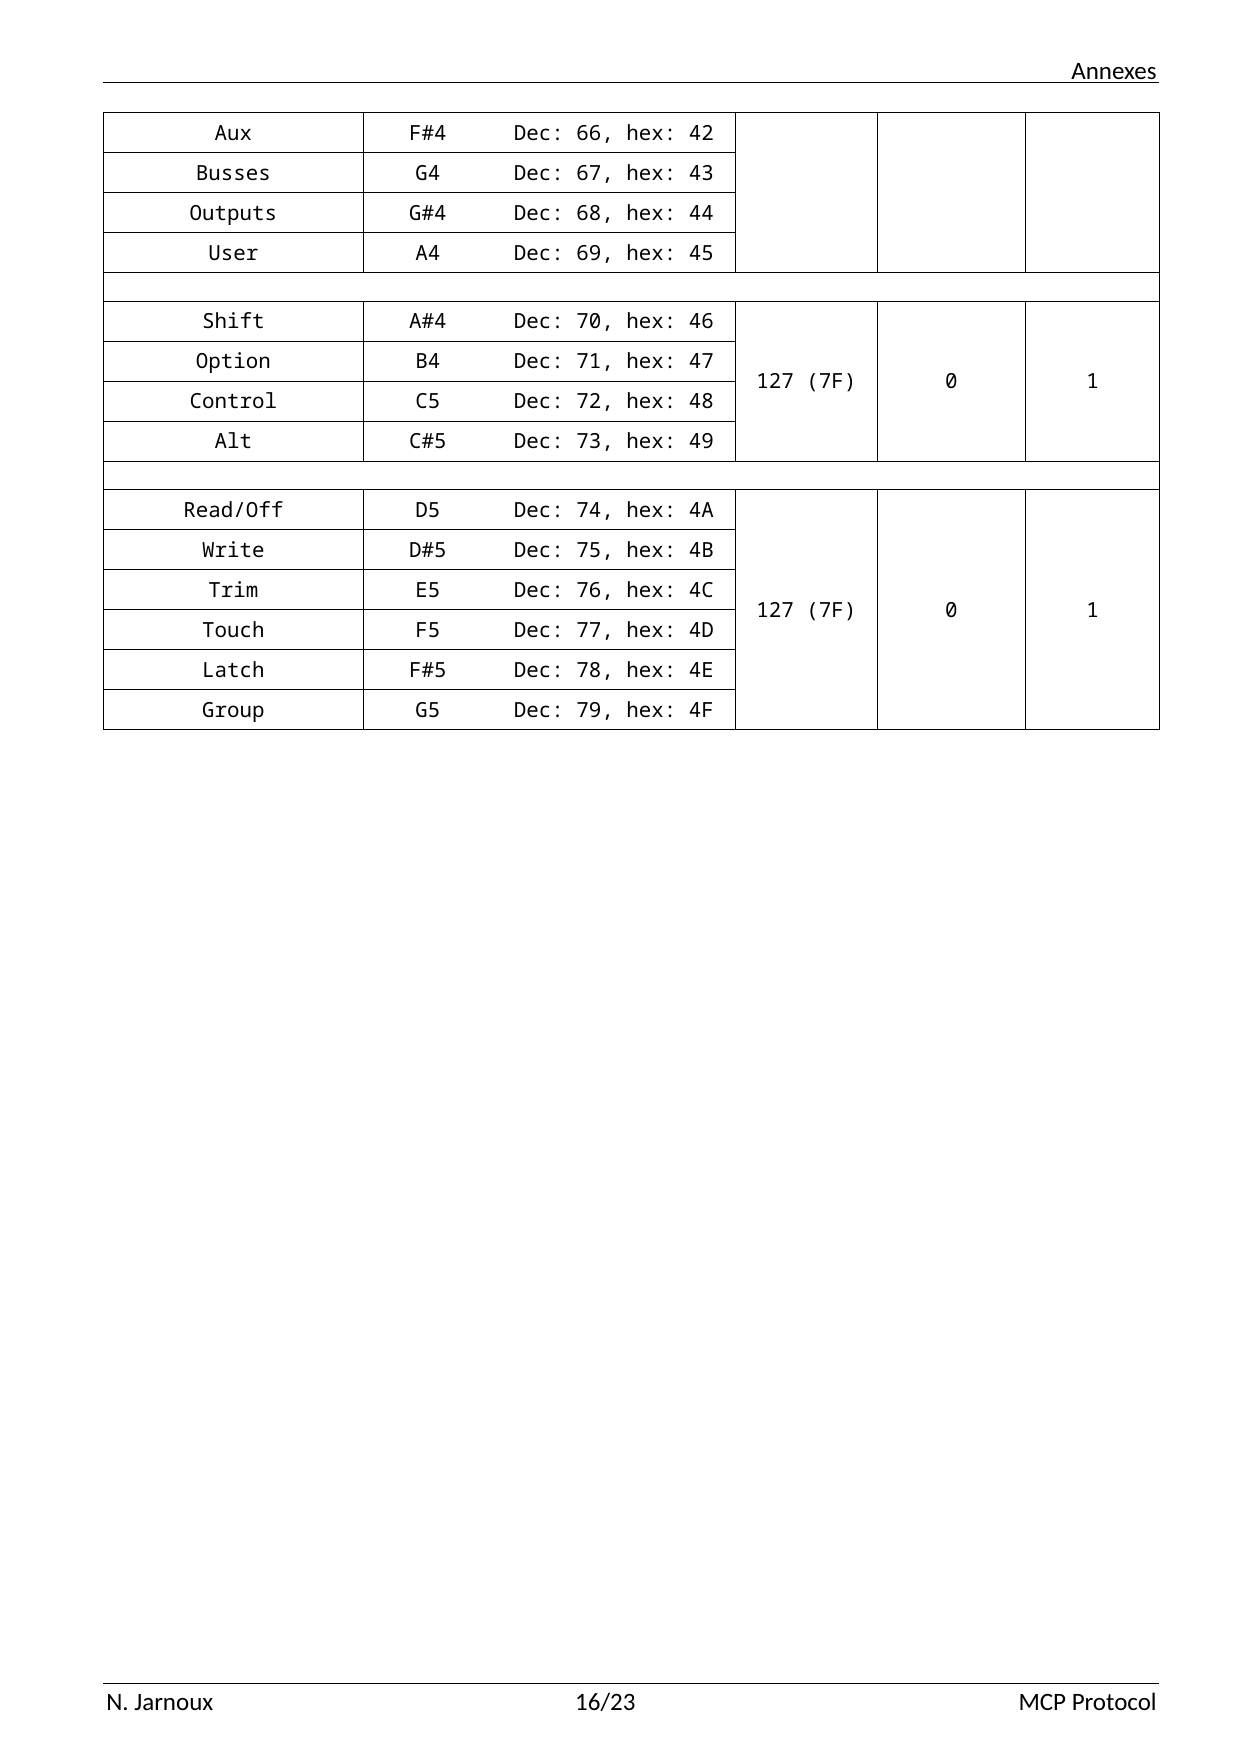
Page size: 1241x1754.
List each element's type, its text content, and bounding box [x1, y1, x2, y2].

table_cell C5 [364, 382, 492, 421]
table_cell D5 [364, 490, 492, 529]
table_cell [878, 113, 1025, 272]
table_cell Option [104, 342, 363, 381]
table_cell C#5 [364, 422, 492, 461]
table_cell Outputs [104, 193, 363, 232]
table_cell [736, 113, 877, 272]
table_cell G4 [364, 153, 492, 192]
table_cell Touch [104, 610, 363, 649]
table_cell Dec: 66, hex: 42 [492, 113, 735, 152]
table_cell Dec: 67, hex: 43 [492, 153, 735, 192]
table_cell E5 [364, 570, 492, 609]
table_cell Dec: 75, hex: 4B [492, 530, 735, 569]
table_cell A#4 [364, 302, 492, 341]
table_cell Dec: 74, hex: 4A [492, 490, 735, 529]
table_cell User [104, 233, 363, 272]
table_cell Dec: 70, hex: 46 [492, 302, 735, 341]
table_cell Busses [104, 153, 363, 192]
table_cell Trim [104, 570, 363, 609]
table_cell Alt [104, 422, 363, 461]
table_cell Dec: 77, hex: 4D [492, 610, 735, 649]
table_cell B4 [364, 342, 492, 381]
table_cell G5 [364, 690, 492, 729]
table_cell Read/Off [104, 490, 363, 529]
table_cell Group [104, 690, 363, 729]
table_cell 1 [1026, 490, 1159, 729]
table_cell Dec: 76, hex: 4C [492, 570, 735, 609]
table_cell F5 [364, 610, 492, 649]
table_cell Dec: 79, hex: 4F [492, 690, 735, 729]
table_cell Shift [104, 302, 363, 341]
table_cell [104, 273, 1159, 301]
table_cell 127 (7F) [736, 490, 877, 729]
table_cell Dec: 68, hex: 44 [492, 193, 735, 232]
table_cell Write [104, 530, 363, 569]
table_cell A4 [364, 233, 492, 272]
table_cell D#5 [364, 530, 492, 569]
table_cell Dec: 71, hex: 47 [492, 342, 735, 381]
table_cell 127 (7F) [736, 302, 877, 461]
table_cell Latch [104, 650, 363, 689]
table_cell G#4 [364, 193, 492, 232]
table_cell Dec: 78, hex: 4E [492, 650, 735, 689]
table_cell F#4 [364, 113, 492, 152]
table_cell Dec: 72, hex: 48 [492, 382, 735, 421]
table_cell [1026, 113, 1159, 272]
table_cell F#5 [364, 650, 492, 689]
table_cell Aux [104, 113, 363, 152]
table_cell Control [104, 382, 363, 421]
table_cell 1 [1026, 302, 1159, 461]
table_cell 0 [878, 490, 1025, 729]
table_cell Dec: 69, hex: 45 [492, 233, 735, 272]
table_cell 0 [878, 302, 1025, 461]
table_cell [104, 462, 1159, 489]
table_cell Dec: 73, hex: 49 [492, 422, 735, 461]
